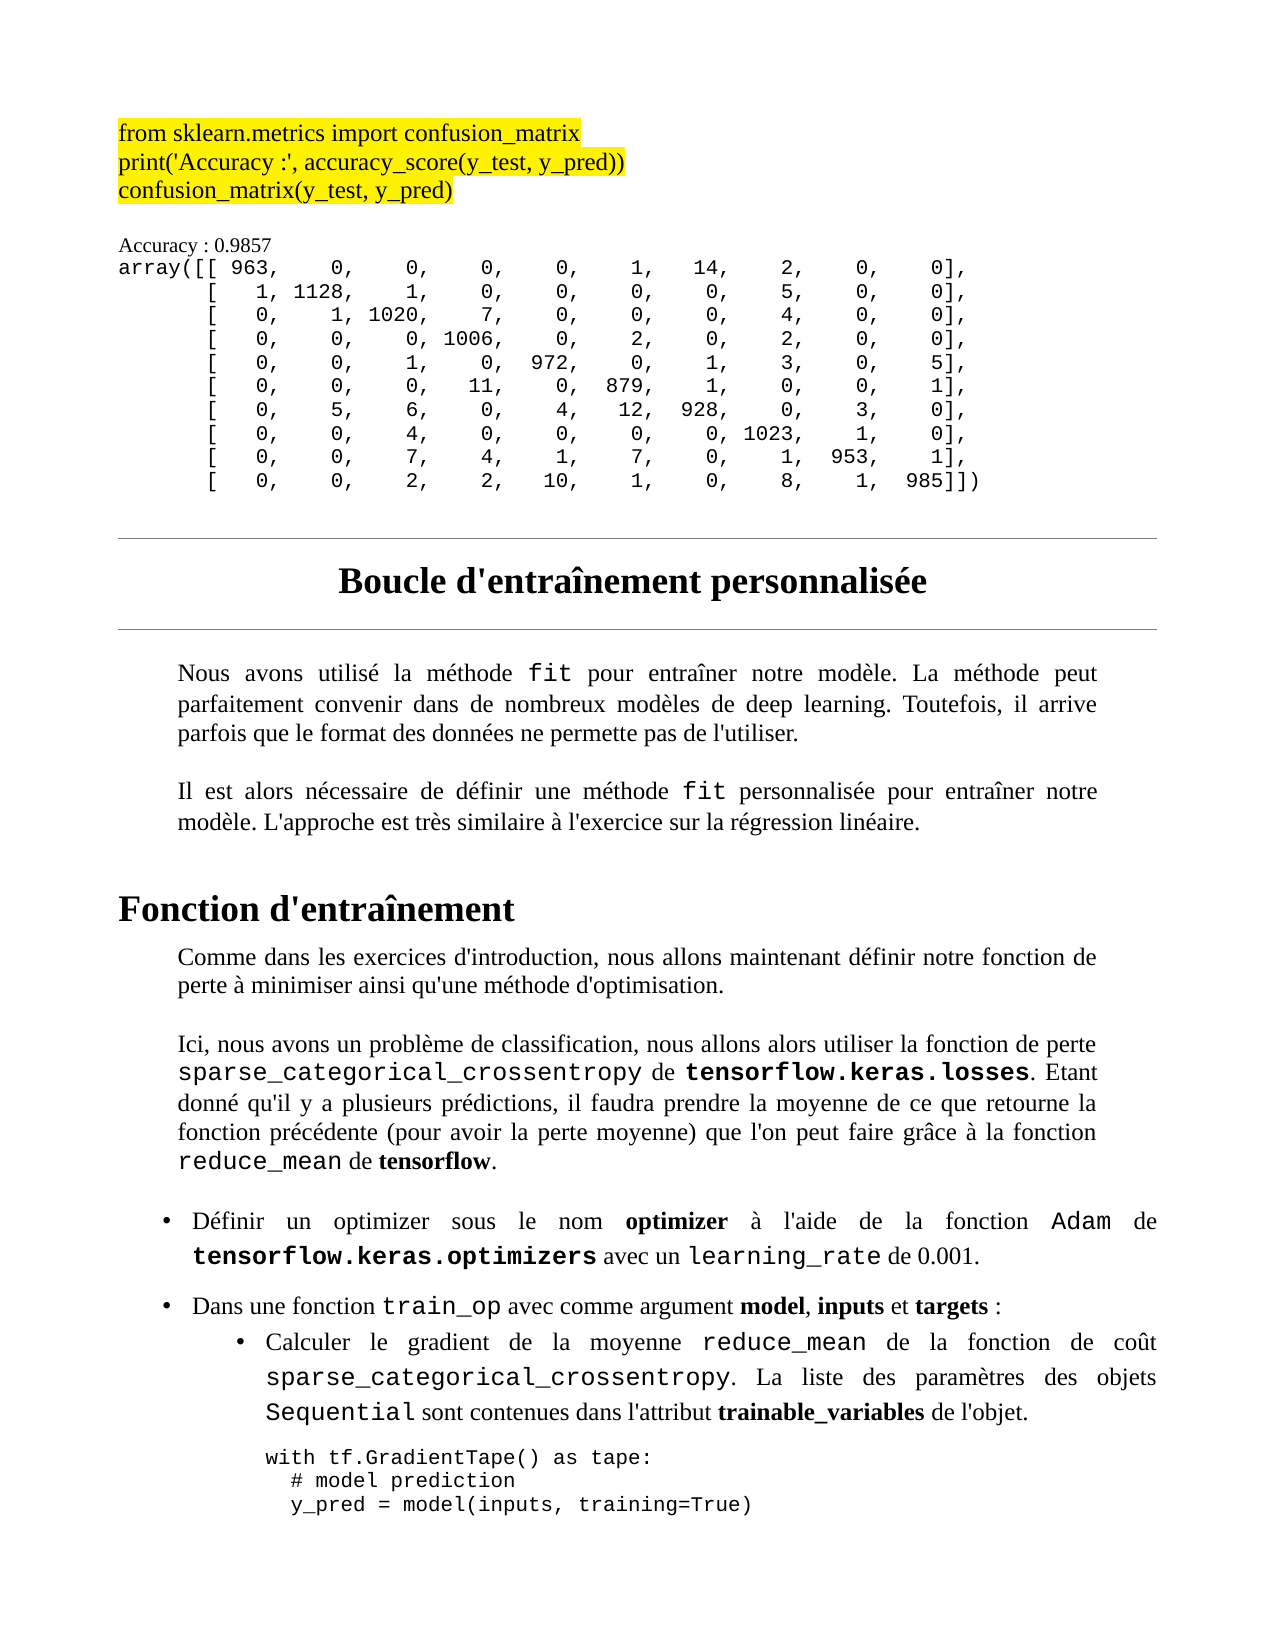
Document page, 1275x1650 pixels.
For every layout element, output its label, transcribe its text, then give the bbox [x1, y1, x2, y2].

list y_pred = model(inputs, training=True) [236, 1494, 1157, 1518]
text [ 0, 1, 1020, 7, 0, 0, 0, 4, 0, 0], [118, 304, 1157, 328]
text [ 1, 1128, 1, 0, 0, 0, 0, 5, 0, 0], [118, 281, 1157, 304]
text [ 0, 0, 1, 0, 972, 0, 1, 3, 0, 5], [118, 352, 1157, 375]
text [ 0, 0, 4, 0, 0, 0, 0, 1023, 1, 0], [118, 423, 1157, 446]
list # model prediction [236, 1471, 1157, 1494]
list Définir un optimizer sous le nom optimizer à l'aide de la fonction Adam de tensorflow.keras.optimizers avec un learning_rate de 0.001. [162, 1206, 1157, 1272]
text print('Accuracy :', accuracy_score(y_test, y_pred)) [118, 147, 1157, 176]
text array([[ 963, 0, 0, 0, 0, 1, 14, 2, 0, 0], [118, 257, 1157, 281]
text [ 0, 0, 7, 4, 1, 7, 0, 1, 953, 1], [118, 446, 1157, 470]
text Il est alors nécessaire de définir une méthode fit personnalisée pour entraîner notre modèle. L'approche est très similaire à l'exercice sur la régression linéaire. [177, 776, 1098, 836]
list Calculer le gradient de la moyenne reduce_mean de la fonction de coût sparse_categorical_crossentropy. La liste des paramètres des objets Sequential sont contenues dans l'attribut trainable_variables de l'objet. [236, 1327, 1157, 1428]
subtitle Boucle d'entraînement personnalisée [118, 559, 1157, 602]
text [ 0, 0, 2, 2, 10, 1, 0, 8, 1, 985]]) [118, 470, 1157, 494]
subtitle Fonction d'entraînement [118, 886, 1157, 929]
text Comme dans les exercices d'introduction, nous allons maintenant définir notre fonction de perte à minimiser ainsi qu'une méthode d'optimisation. [177, 942, 1098, 999]
text [ 0, 5, 6, 0, 4, 12, 928, 0, 3, 0], [118, 399, 1157, 423]
list with tf.GradientTape() as tape: [236, 1447, 1157, 1471]
text Ici, nous avons un problème de classification, nous allons alors utiliser la fonction de perte sparse_categorical_crossentropy de tensorflow.keras.losses. Etant donné qu'il y a plusieurs prédictions, il faudra prendre la moyenne de ce que retourne la fonction précédente (pour avoir la perte moyenne) que l'on peut faire grâce à la fonction reduce_mean de tensorflow. [177, 1029, 1098, 1177]
text Accuracy : 0.9857 [118, 233, 1157, 257]
text [ 0, 0, 0, 11, 0, 879, 1, 0, 0, 1], [118, 375, 1157, 399]
text confusion_matrix(y_test, y_pred) [118, 176, 1157, 204]
text [ 0, 0, 0, 1006, 0, 2, 0, 2, 0, 0], [118, 328, 1157, 352]
text from sklearn.metrics import confusion_matrix [118, 118, 1157, 147]
text Nous avons utilisé la méthode fit pour entraîner notre modèle. La méthode peut parfaitement convenir dans de nombreux modèles de deep learning. Toutefois, il arrive parfois que le format des données ne permette pas de l'utiliser. [177, 658, 1098, 747]
list Dans une fonction train_op avec comme argument model, inputs et targets : [162, 1291, 1157, 1322]
